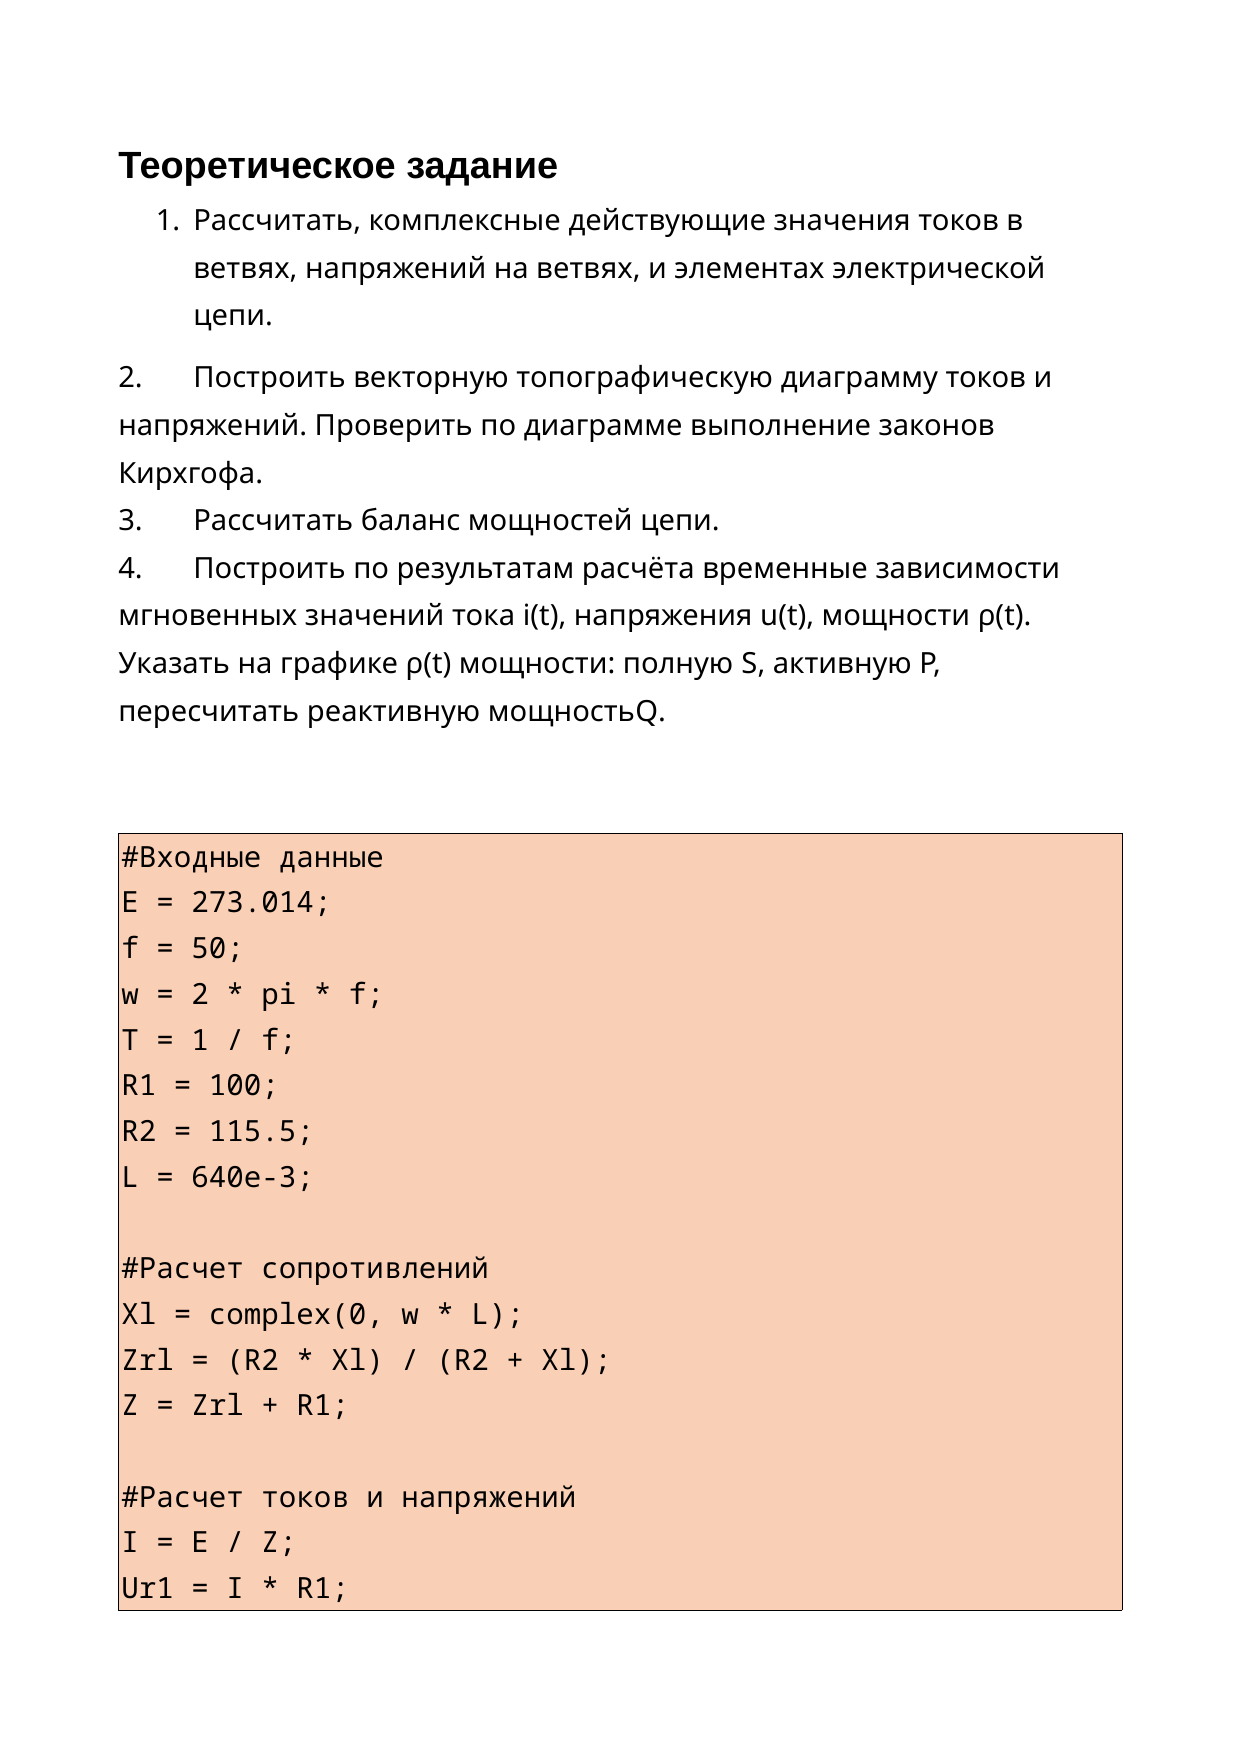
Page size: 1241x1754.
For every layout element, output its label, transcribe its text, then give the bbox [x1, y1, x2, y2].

list Построить векторную топографическую диаграмму токов и напряжений. Проверить по диаграмме выполнение законов Кирхгофа. [118, 357, 1122, 492]
text I = E / Z; [119, 1519, 1122, 1561]
text Ur1 = I * R1; [119, 1564, 1122, 1610]
list Рассчитать баланс мощностей цепи. [118, 499, 1122, 539]
text Xl = complex(0, w * L); [119, 1290, 1122, 1333]
text #Расчет токов и напряжений [119, 1473, 1122, 1516]
text T = 1 / f; [119, 1016, 1122, 1058]
text w = 2 * pi * f; [119, 970, 1122, 1013]
subtitle Теоретическое задание [118, 143, 1122, 187]
text R1 = 100; [119, 1061, 1122, 1104]
text E = 273.014; [119, 878, 1122, 921]
text Zrl = (R2 * Xl) / (R2 + Xl); [119, 1336, 1122, 1378]
list Построить по результатам расчёта временные зависимости мгновенных значений тока i(t), напряжения u(t), мощности ρ(t). Указать на графике ρ(t) мощности: полную S, активную P, пересчитать реактивную мощностьQ. [118, 547, 1122, 729]
list Рассчитать, комплексные действующие значения токов в ветвях, напряжений на ветвях, и элементах электрической цепи. [156, 199, 1122, 334]
text #Расчет сопротивлений [119, 1244, 1122, 1287]
text R2 = 115.5; [119, 1107, 1122, 1150]
text Z = Zrl + R1; [119, 1381, 1122, 1424]
text L = 640e-3; [119, 1153, 1122, 1196]
text #Входные данные [119, 834, 1122, 876]
text f = 50; [119, 924, 1122, 967]
